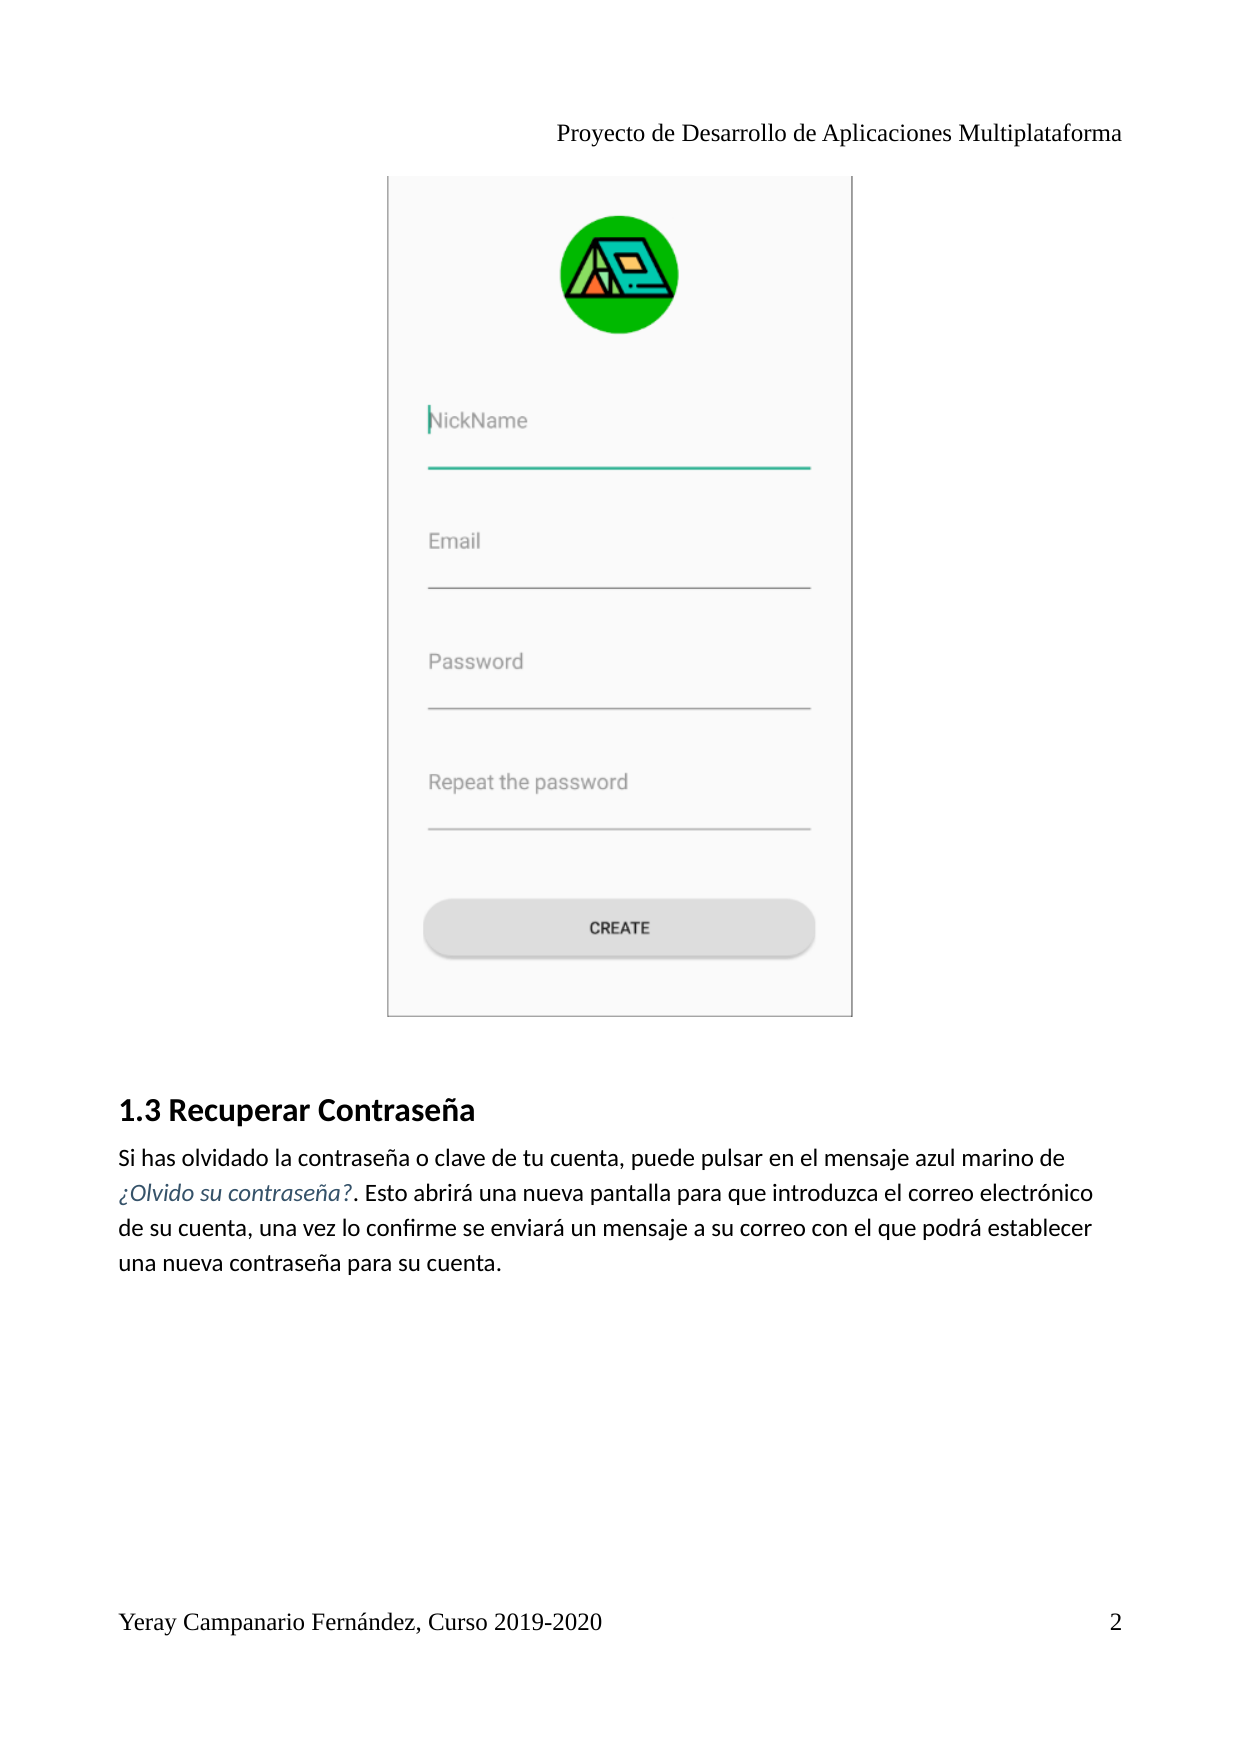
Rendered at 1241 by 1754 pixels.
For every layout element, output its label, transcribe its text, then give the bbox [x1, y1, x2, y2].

text Si has olvidado la contraseña o clave de tu cuenta, puede pulsar en el mensaje azul marino de ¿Olvido su contraseña?. Esto abrirá una nueva pantalla para que introduzca el correo electrónico de su cuenta, una vez lo confirme se enviará un mensaje a su correo con el que podrá establecer una nueva contraseña para su cuenta. [118, 1142, 1122, 1278]
subtitle 1.3 Recuperar Contraseña [118, 1089, 1122, 1130]
picture [387, 176, 853, 1017]
